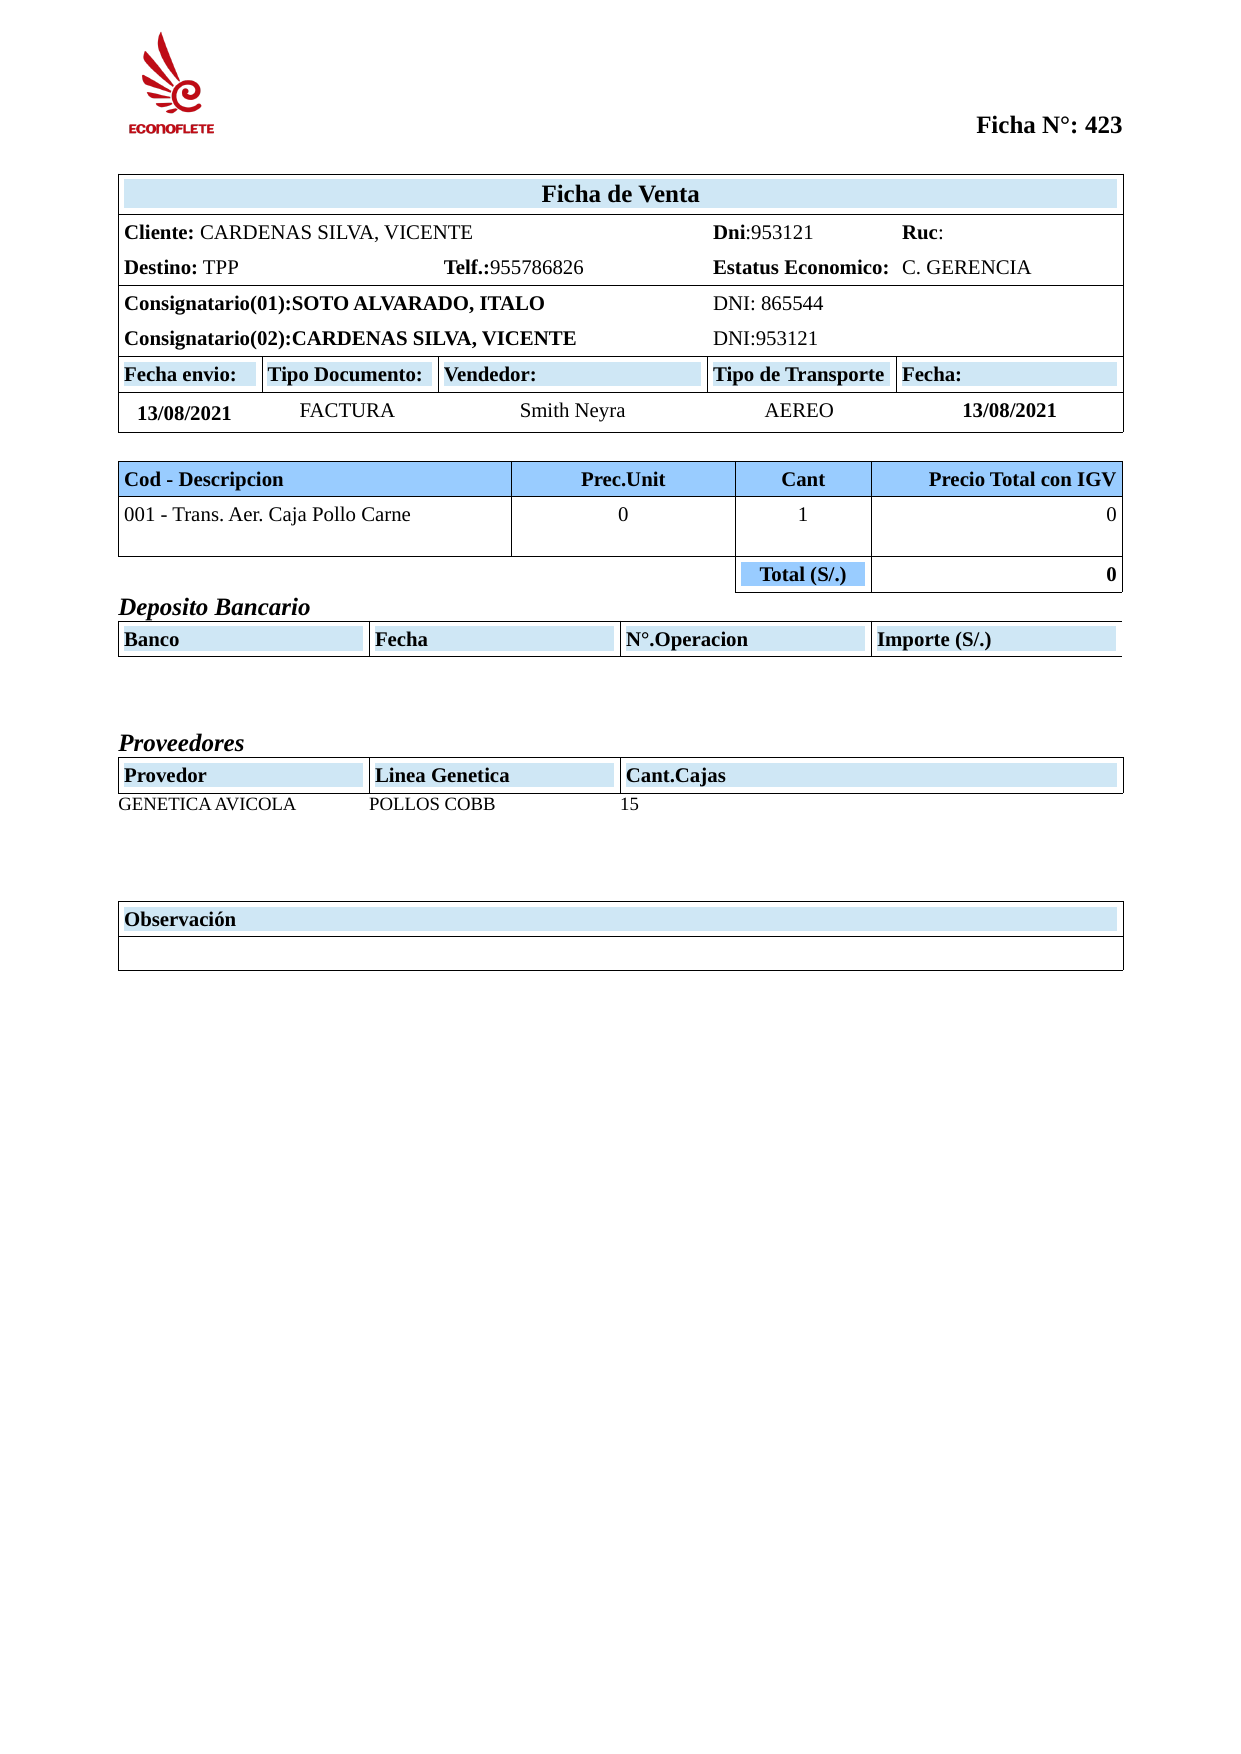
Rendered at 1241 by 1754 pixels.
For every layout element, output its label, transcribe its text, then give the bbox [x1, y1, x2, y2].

table_cell C. GERENCIA [896, 249, 1123, 285]
table_cell Cliente: CARDENAS SILVA, VICENTE [119, 215, 707, 249]
table_header Linea Genetica [370, 758, 620, 793]
table_cell Fecha: [897, 357, 1123, 392]
table_cell [118, 705, 369, 728]
table_cell [369, 879, 620, 901]
table_cell [118, 680, 369, 704]
table_cell [369, 705, 620, 728]
table_header Precio Total con IGV [872, 462, 1122, 496]
table_cell FACTURA [262, 393, 438, 432]
table_cell [620, 815, 1123, 836]
table_header Prec.Unit [512, 462, 735, 496]
table_header Ficha de Venta [119, 175, 1123, 214]
table_cell Ruc: [896, 215, 1123, 249]
table_cell [369, 858, 620, 879]
table_header Importe (S/.) [872, 622, 1122, 656]
table_cell Tipo de Transporte [708, 357, 896, 392]
table_cell Telf.:955786826 [438, 249, 707, 285]
table_cell DNI:953121 [707, 321, 1123, 356]
table_header Banco [119, 622, 369, 656]
table_cell Fecha envio: [119, 357, 262, 392]
text Proveedores [118, 728, 1122, 757]
table_header Cant.Cajas [621, 758, 1123, 793]
table_cell [118, 657, 369, 680]
table_cell [620, 657, 871, 680]
table_cell [620, 879, 1123, 901]
table_cell [118, 879, 369, 901]
table_cell 1 [736, 497, 871, 556]
table_cell AEREO [707, 393, 896, 432]
table_header Cod - Descripcion [119, 462, 511, 496]
table_cell 0 [512, 497, 735, 556]
table_cell [369, 680, 620, 704]
table_cell 0 [872, 497, 1122, 556]
table_cell GENETICA AVICOLA [118, 794, 369, 814]
table_cell [369, 657, 620, 680]
table_cell [620, 858, 1123, 879]
table_cell [620, 836, 1123, 858]
table_cell POLLOS COBB [369, 794, 620, 814]
table_cell [118, 557, 511, 592]
table_cell [620, 680, 871, 704]
table_cell Destino: TPP [119, 249, 438, 285]
table_cell [119, 937, 1123, 969]
table_cell [369, 815, 620, 836]
table_cell [369, 836, 620, 858]
table_cell [511, 557, 735, 592]
table_cell Dni:953121 [707, 215, 896, 249]
table_cell 001 - Trans. Aer. Caja Pollo Carne [119, 497, 511, 556]
table_cell DNI: 865544 [707, 286, 1123, 321]
table_cell [118, 836, 369, 858]
table_cell Estatus Economico: [707, 249, 896, 285]
table_cell Consignatario(01):SOTO ALVARADO, ITALO [119, 286, 707, 321]
text Deposito Bancario [118, 592, 1122, 621]
table_cell 0 [872, 557, 1122, 592]
table_header Observación [119, 902, 1123, 936]
table_cell 13/08/2021 [119, 393, 262, 432]
table_cell Total (S/.) [736, 557, 871, 592]
table_cell [118, 815, 369, 836]
table_header Provedor [119, 758, 369, 793]
table_cell 15 [620, 794, 1123, 814]
table_cell 13/08/2021 [896, 393, 1123, 432]
table_cell Consignatario(02):CARDENAS SILVA, VICENTE [119, 321, 707, 356]
table_cell Tipo Documento: [263, 357, 438, 392]
table_cell [118, 858, 369, 879]
table_cell Smith Neyra [438, 393, 707, 432]
table_header Cant [736, 462, 871, 496]
table_cell [871, 680, 1122, 704]
table_cell Vendedor: [439, 357, 707, 392]
table_cell [620, 705, 871, 728]
table_cell [871, 705, 1122, 728]
table_header Fecha [370, 622, 620, 656]
picture [118, 31, 225, 134]
table_header N°.Operacion [621, 622, 871, 656]
table_cell [871, 657, 1122, 680]
